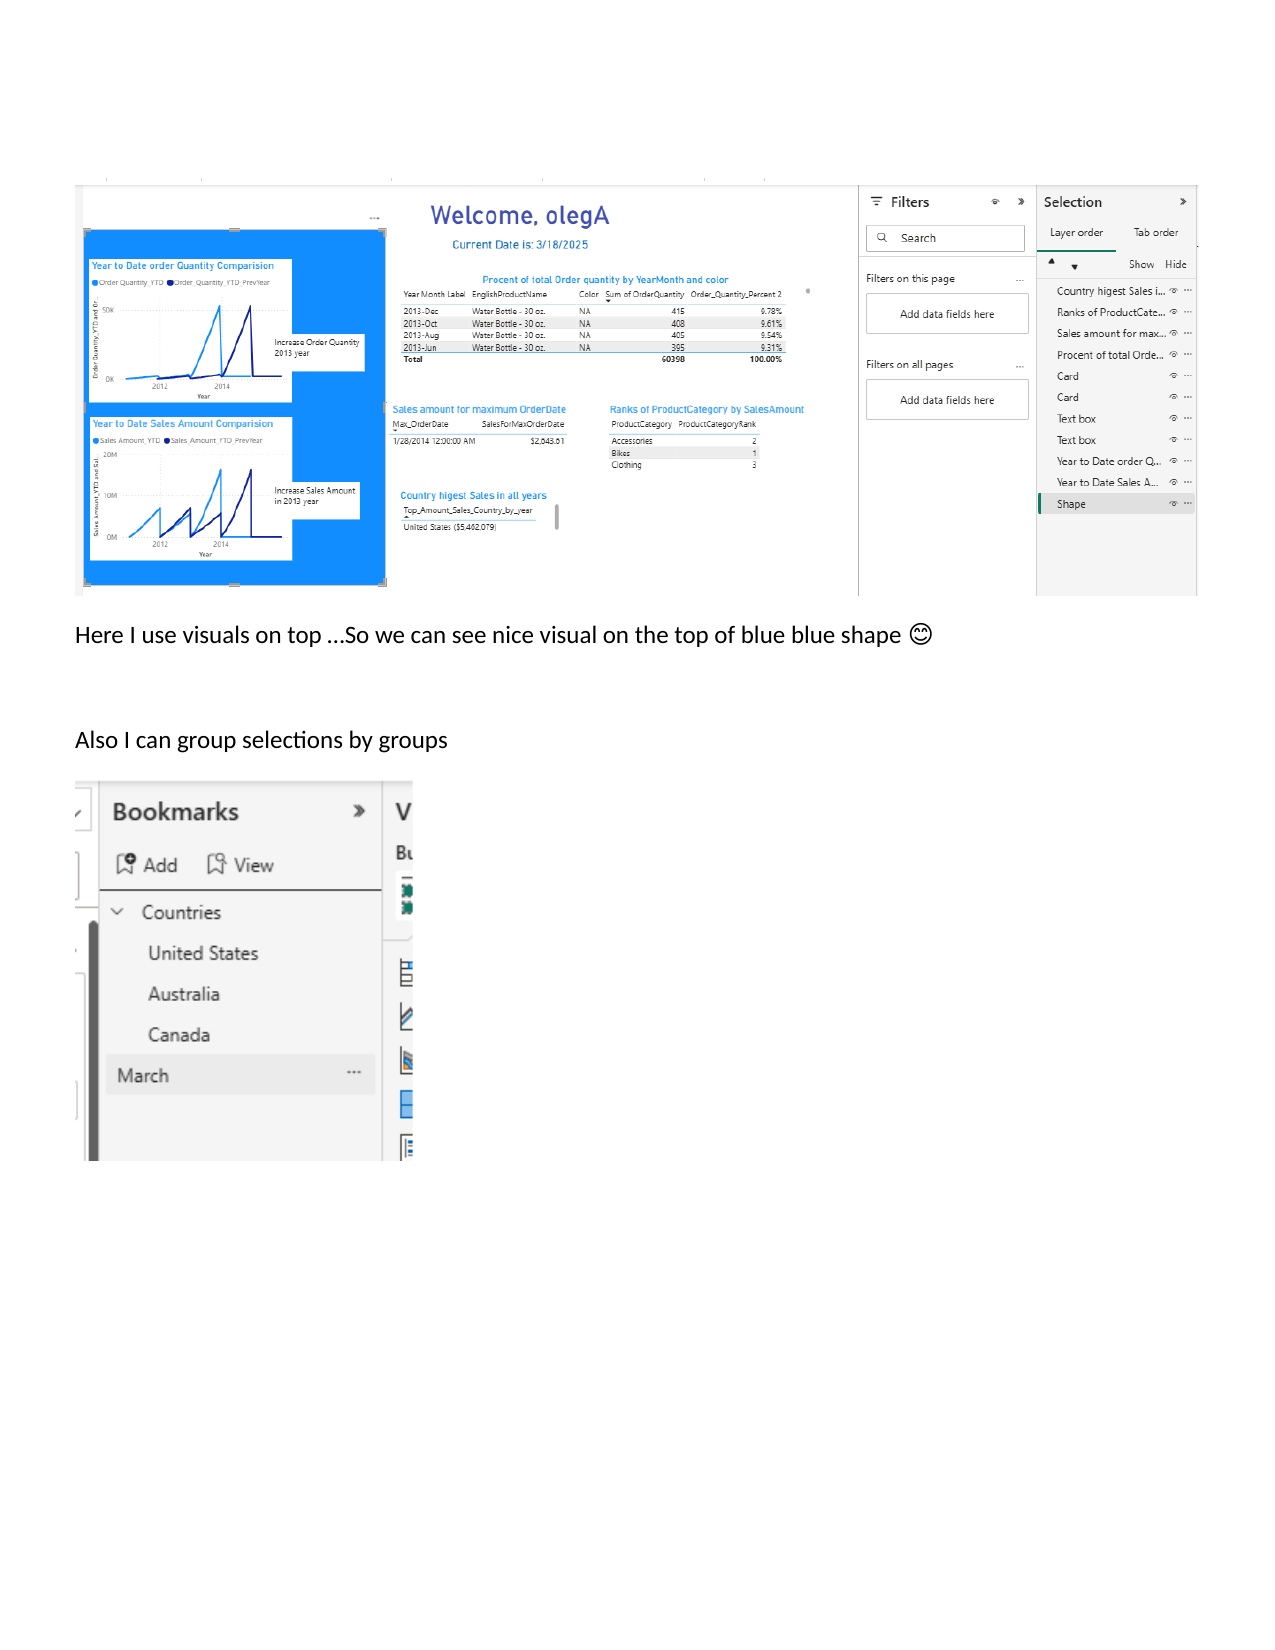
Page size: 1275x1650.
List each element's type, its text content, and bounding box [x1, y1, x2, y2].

text Here I use visuals on top …So we can see nice visual on the top of blue blue shape 😊 [75, 617, 1200, 651]
text Also I can group selections by groups [75, 724, 1200, 755]
